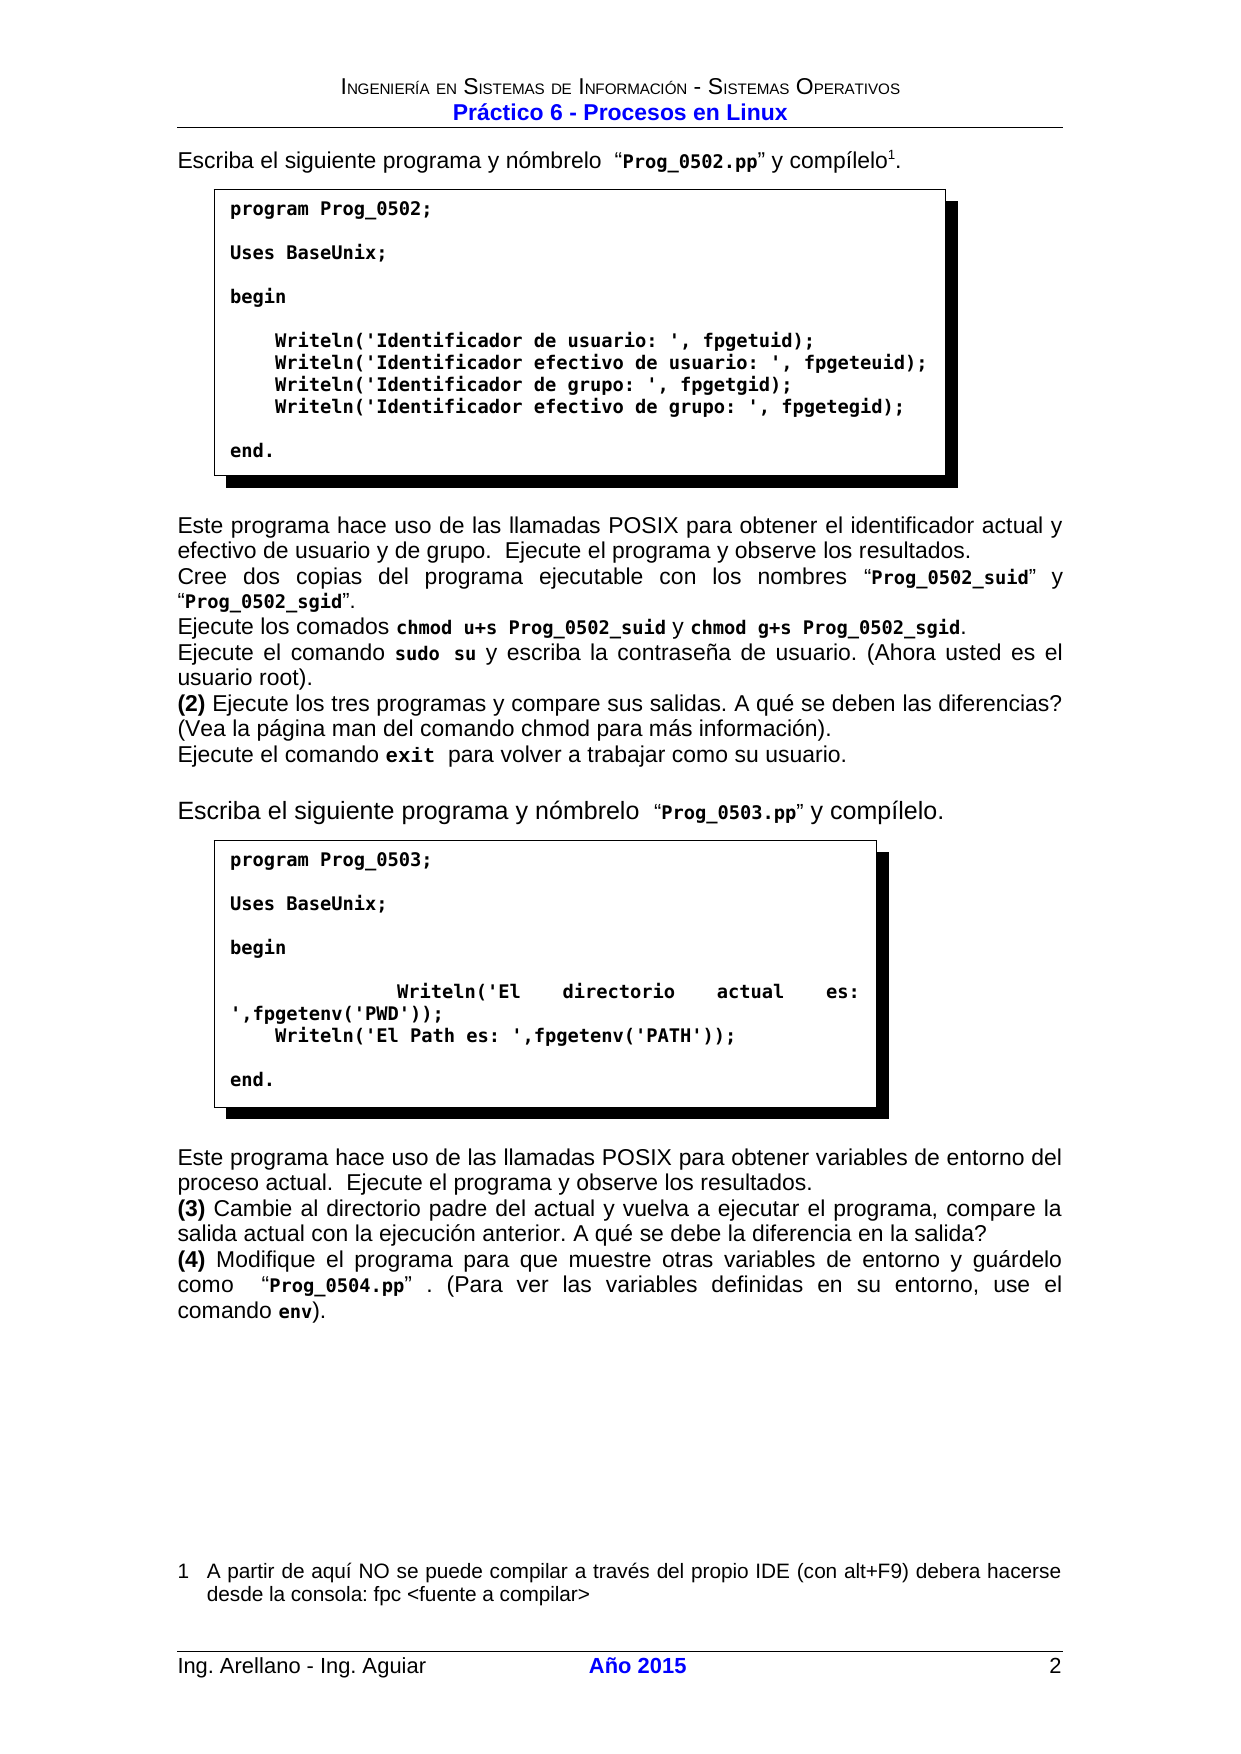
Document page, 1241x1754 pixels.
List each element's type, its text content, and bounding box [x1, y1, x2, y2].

text (3) Cambie al directorio padre del actual y vuelva a ejecutar el programa, compare la salida actual con la ejecución anterior. A qué se debe la diferencia en la salida? [177, 1195, 1063, 1246]
text Este programa hace uso de las llamadas POSIX para obtener variables de entorno del proceso actual. Ejecute el programa y observe los resultados. [177, 1144, 1063, 1195]
text begin [230, 286, 928, 308]
text begin [230, 937, 860, 959]
text Ejecute el comando exit para volver a trabajar como su usuario. [177, 741, 1063, 768]
text program Prog_0502; [230, 198, 928, 220]
text Este programa hace uso de las llamadas POSIX para obtener el identificador actual y efectivo de usuario y de grupo. Ejecute el programa y observe los resultados. [177, 512, 1063, 563]
text Escriba el siguiente programa y nómbrelo “Prog_0503.pp” y compílelo. [177, 796, 1063, 824]
text Writeln('Identificador efectivo de grupo: ', fpgetegid); [230, 396, 928, 418]
text Ejecute el comando sudo su y escriba la contraseña de usuario. (Ahora usted es el usuario root). [177, 639, 1063, 690]
text (2) Ejecute los tres programas y compare sus salidas. A qué se deben las diferencias? (Vea la página man del comando chmod para más información). [177, 690, 1063, 741]
text Uses BaseUnix; [230, 242, 928, 264]
text Writeln('El Path es: ',fpgetenv('PATH')); [230, 1025, 860, 1047]
text Escriba el siguiente programa y nómbrelo “Prog_0502.pp” y compílelo. [177, 148, 1063, 173]
text Cree dos copias del programa ejecutable con los nombres “Prog_0502_suid” y “Prog_0502_sgid”. [177, 563, 1063, 614]
text Writeln('Identificador de grupo: ', fpgetgid); [230, 374, 928, 396]
text program Prog_0503; [230, 849, 860, 871]
text Writeln('El directorio actual es: ',fpgetenv('PWD')); [230, 981, 860, 1025]
text end. [230, 1069, 860, 1091]
text (4) Modifique el programa para que muestre otras variables de entorno y guárdelo como “Prog_0504.pp” . (Para ver las variables definidas en su entorno, use el comando env). [177, 1246, 1063, 1323]
text end. [230, 440, 928, 462]
text A partir de aquí NO se puede compilar a través del propio IDE (con alt+F9) debera hacerse desde la consola: fpc <fuente a compilar> [177, 1560, 1063, 1606]
text Writeln('Identificador efectivo de usuario: ', fpgeteuid); [230, 352, 928, 374]
text Writeln('Identificador de usuario: ', fpgetuid); [230, 330, 928, 352]
text Uses BaseUnix; [230, 893, 860, 915]
text Ejecute los comados chmod u+s Prog_0502_suid y chmod g+s Prog_0502_sgid. [177, 614, 1063, 639]
